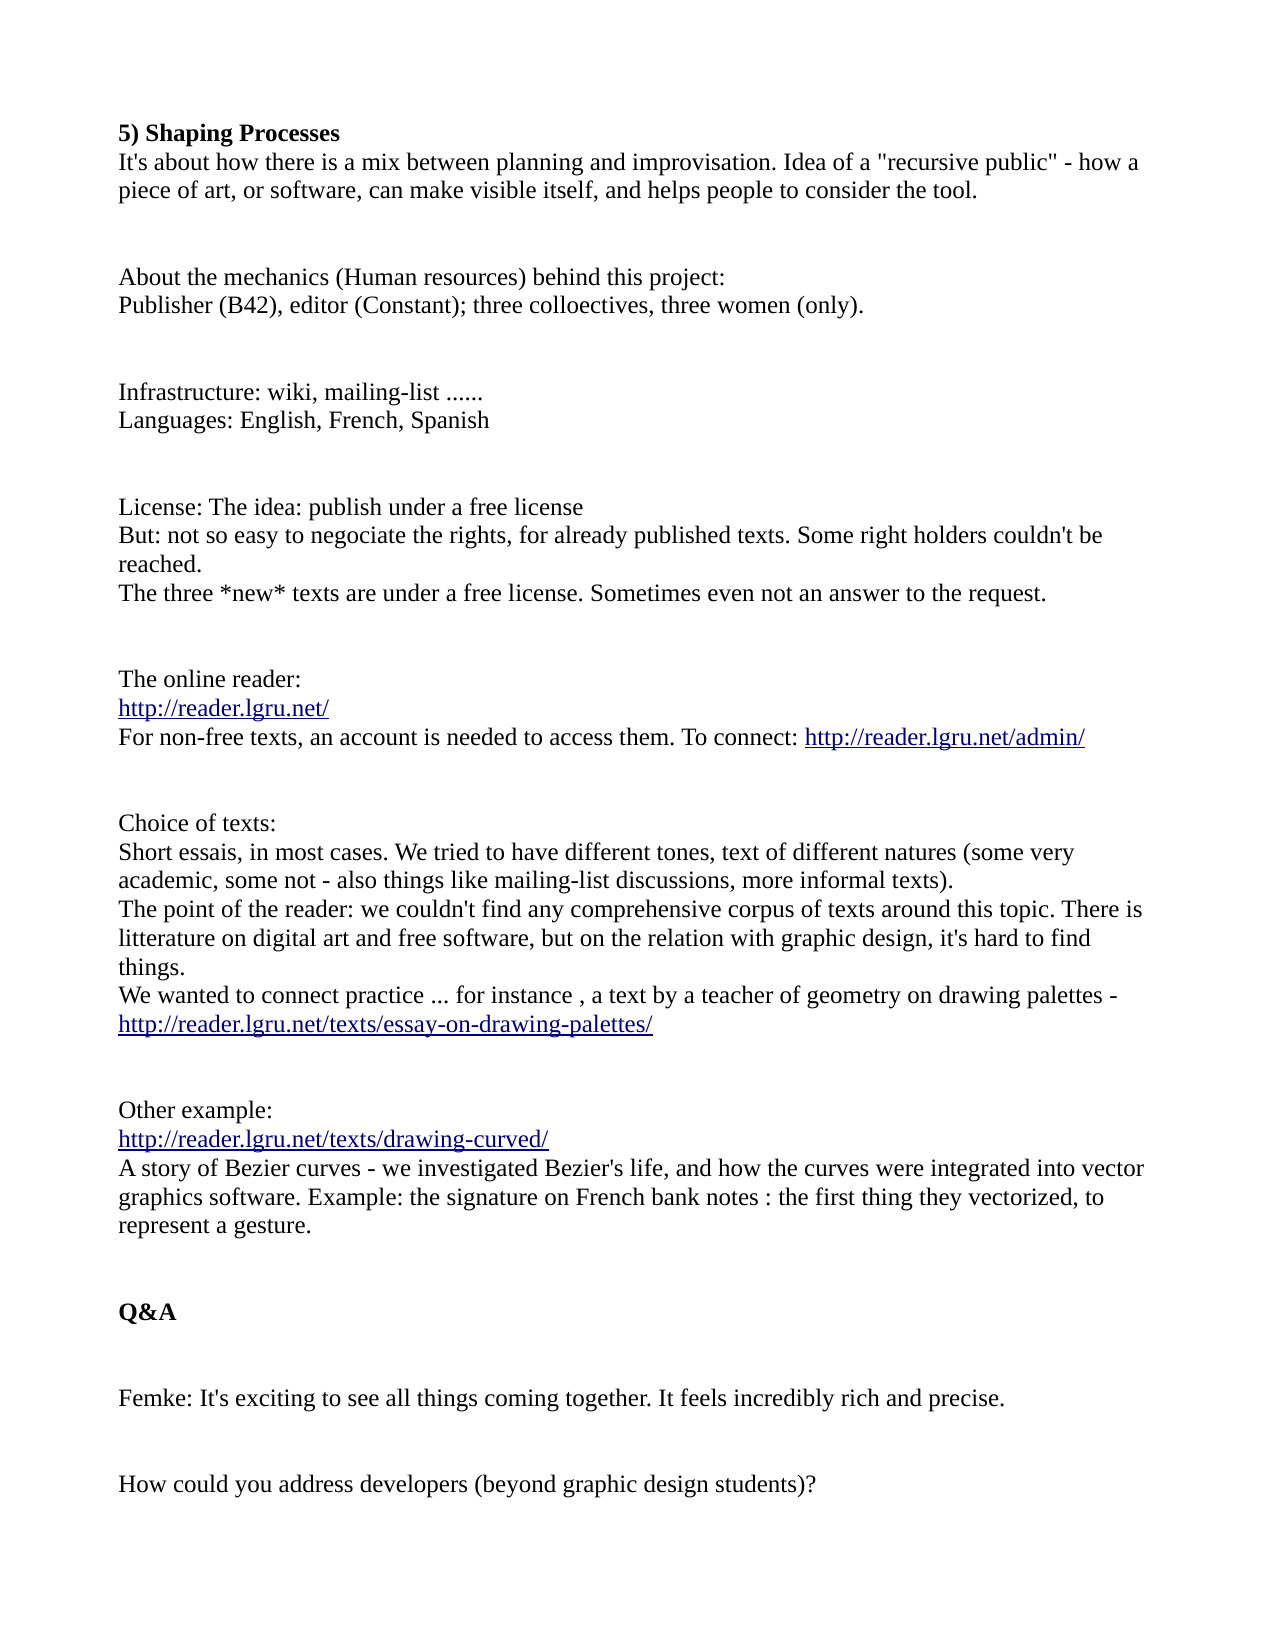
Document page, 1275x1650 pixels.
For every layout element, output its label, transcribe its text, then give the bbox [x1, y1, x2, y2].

text http://reader.lgru.net/texts/drawing-curved/ [118, 1124, 1157, 1153]
text Femke: It's exciting to see all things coming together. It feels incredibly rich and precise. [118, 1383, 1157, 1412]
text Publisher (B42), editor (Constant); three colloectives, three women (only). [118, 291, 1157, 319]
text Q&A [118, 1297, 1157, 1326]
text We wanted to connect practice ... for instance , a text by a teacher of geometry on drawing palettes - http://reader.lgru.net/texts/essay-on-drawing-palettes/ [118, 981, 1157, 1038]
text Languages: English, French, Spanish [118, 406, 1157, 434]
text Infrastructure: wiki, mailing-list ...... [118, 377, 1157, 406]
text The online reader: [118, 664, 1157, 693]
text It's about how there is a mix between planning and improvisation. Idea of a "recursive public" - how a piece of art, or software, can make visible itself, and helps people to consider the tool. [118, 147, 1157, 204]
text But: not so easy to negociate the rights, for already published texts. Some right holders couldn't be reached. [118, 521, 1157, 578]
text Choice of texts: [118, 808, 1157, 837]
text The three *new* texts are under a free license. Sometimes even not an answer to the request. [118, 578, 1157, 607]
text http://reader.lgru.net/ [118, 693, 1157, 722]
text Short essais, in most cases. We tried to have different tones, text of different natures (some very academic, some not - also things like mailing-list discussions, more informal texts). [118, 837, 1157, 894]
text How could you address developers (beyond graphic design students)? [118, 1469, 1157, 1498]
text 5) Shaping Processes [118, 118, 1157, 147]
text The point of the reader: we couldn't find any comprehensive corpus of texts around this topic. There is litterature on digital art and free software, but on the relation with graphic design, it's hard to find things. [118, 894, 1157, 981]
text Other example: [118, 1096, 1157, 1124]
text A story of Bezier curves - we investigated Bezier's life, and how the curves were integrated into vector graphics software. Example: the signature on French bank notes : the first thing they vectorized, to represent a gesture. [118, 1153, 1157, 1239]
text License: The idea: publish under a free license [118, 492, 1157, 521]
text About the mechanics (Human resources) behind this project: [118, 262, 1157, 291]
text For non-free texts, an account is needed to access them. To connect: http://reader.lgru.net/admin/ [118, 722, 1157, 751]
